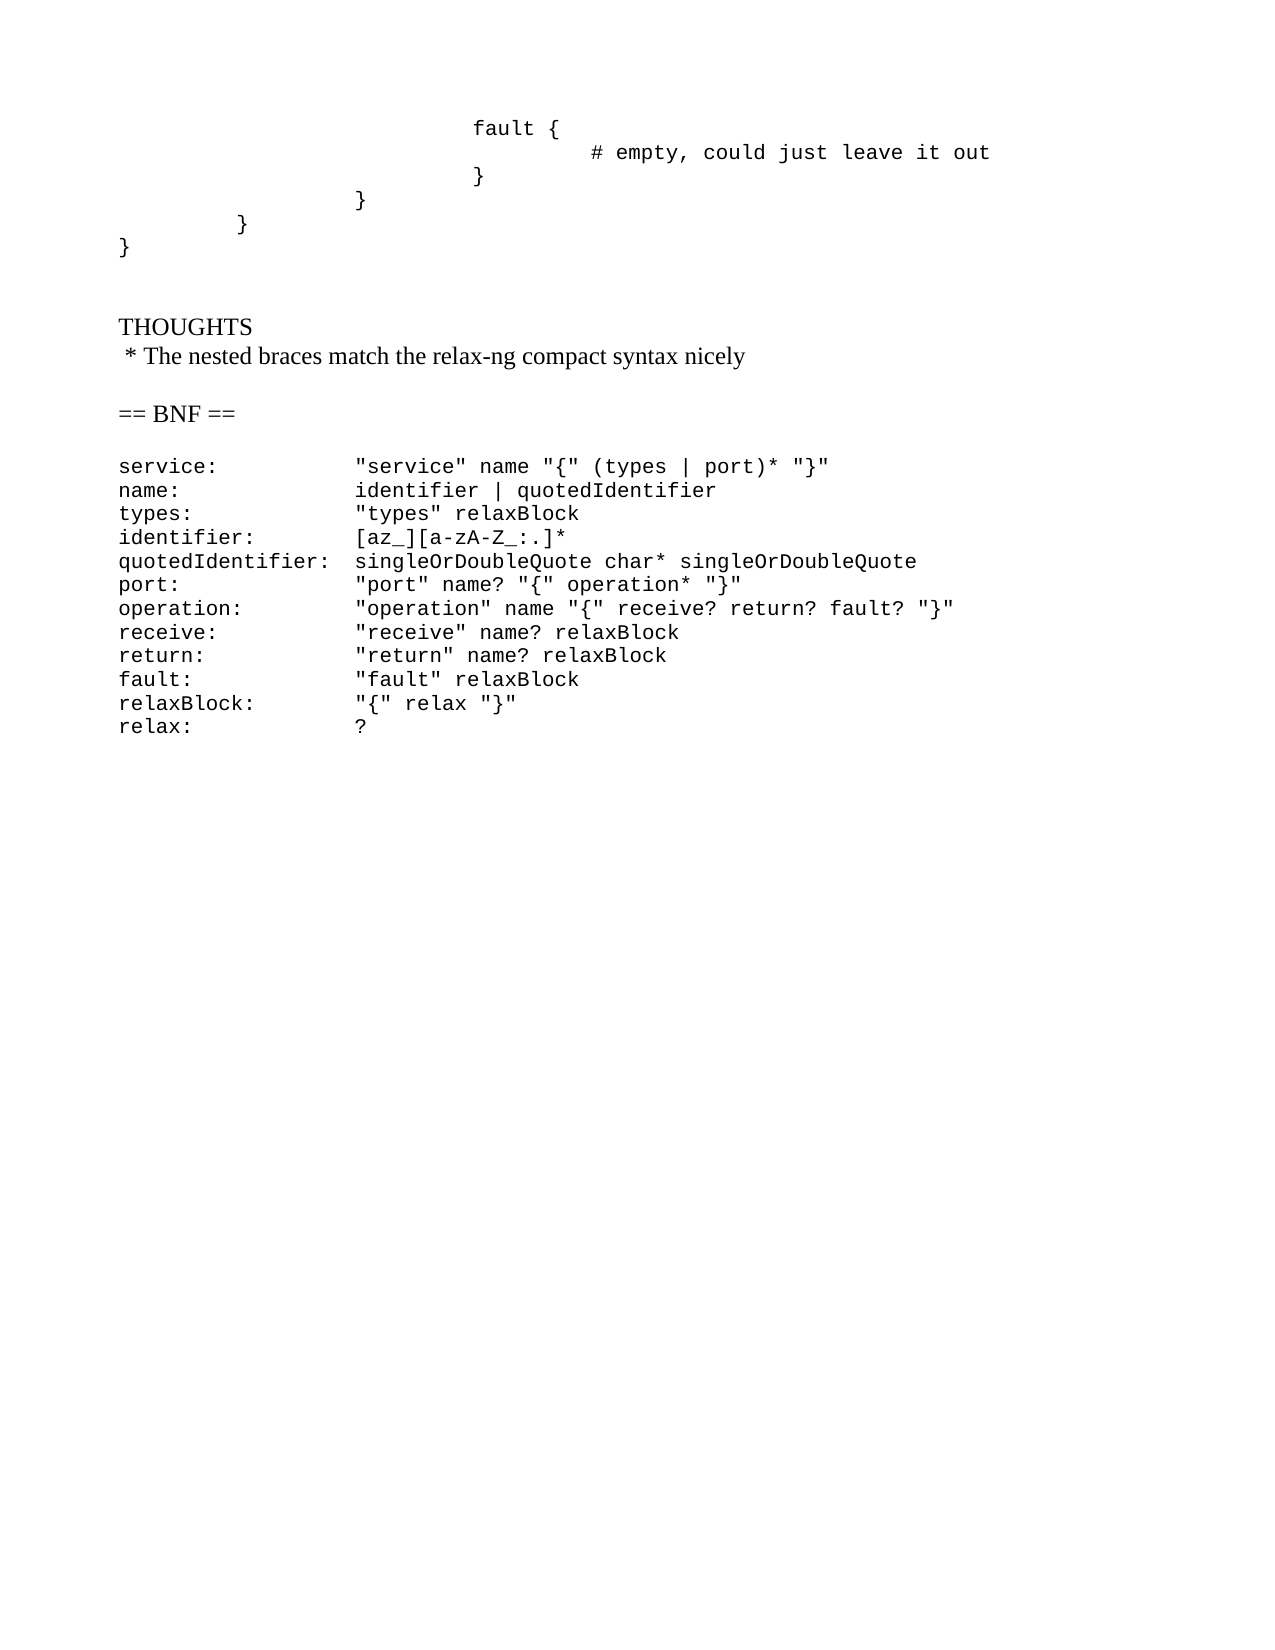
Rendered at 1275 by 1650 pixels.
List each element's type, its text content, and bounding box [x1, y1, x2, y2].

text } [118, 165, 1157, 189]
text return: "return" name? relaxBlock [118, 645, 1157, 669]
text operation: "operation" name "{" receive? return? fault? "}" [118, 598, 1157, 622]
text name: identifier | quotedIdentifier [118, 480, 1157, 503]
text service: "service" name "{" (types | port)* "}" [118, 456, 1157, 480]
text relaxBlock: "{" relax "}" [118, 693, 1157, 716]
text THOUGHTS [118, 312, 1157, 341]
text * The nested braces match the relax-ng compact syntax nicely [118, 341, 1157, 370]
text } [118, 213, 1157, 236]
text } [118, 189, 1157, 213]
text quotedIdentifier: singleOrDoubleQuote char* singleOrDoubleQuote [118, 551, 1157, 574]
text port: "port" name? "{" operation* "}" [118, 574, 1157, 598]
text identifier: [az_][a-zA-Z_:.]* [118, 527, 1157, 551]
text fault { [118, 118, 1157, 142]
text receive: "receive" name? relaxBlock [118, 622, 1157, 645]
text # empty, could just leave it out [118, 142, 1157, 165]
text types: "types" relaxBlock [118, 503, 1157, 527]
text relax: ? [118, 716, 1157, 740]
text == BNF == [118, 399, 1157, 427]
text fault: "fault" relaxBlock [118, 669, 1157, 693]
text } [118, 236, 1157, 260]
